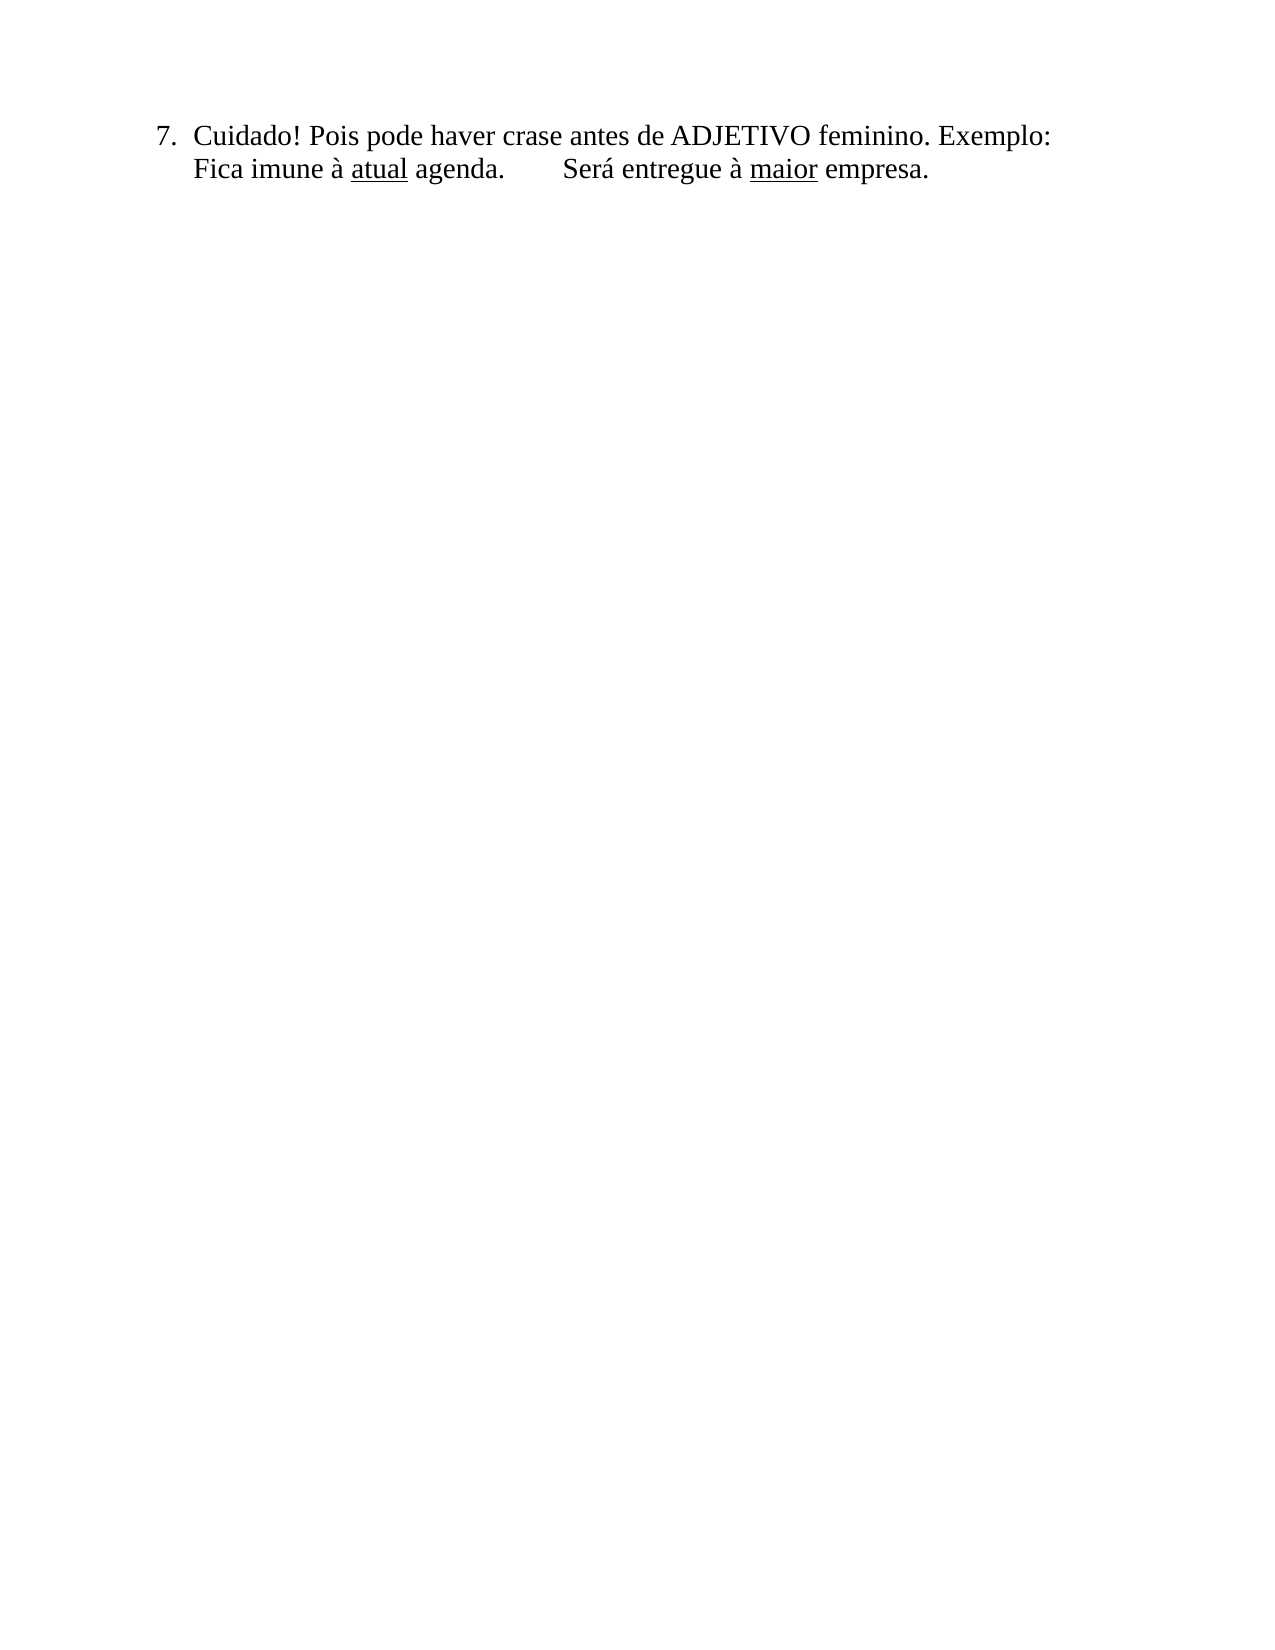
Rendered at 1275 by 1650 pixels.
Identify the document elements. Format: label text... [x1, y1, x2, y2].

list Cuidado! Pois pode haver crase antes de ADJETIVO feminino. Exemplo: Fica imune à atual agenda. Será entregue à maior empresa. [156, 118, 1193, 185]
